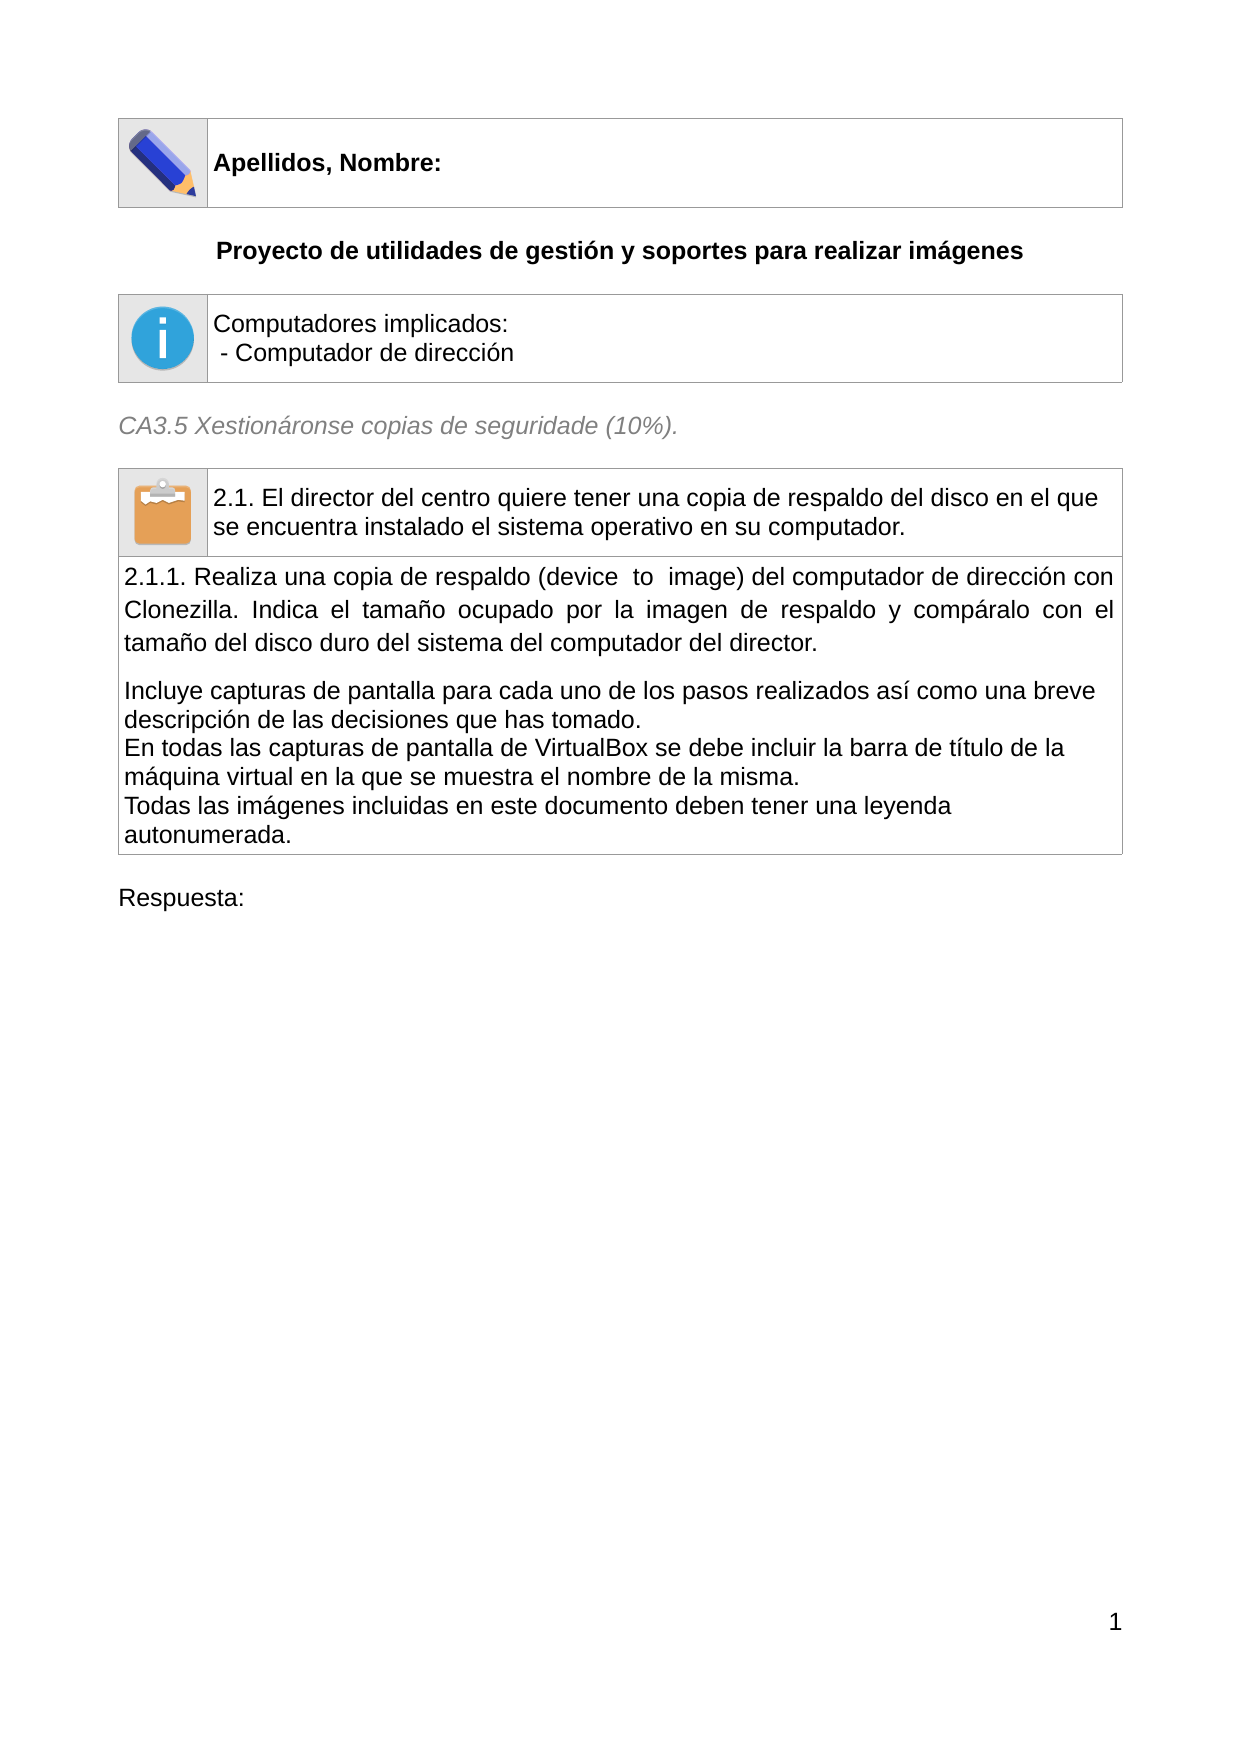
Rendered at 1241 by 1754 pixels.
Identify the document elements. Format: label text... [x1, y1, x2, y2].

text CA3.5 Xestionáronse copias de seguridade (10%). [118, 411, 1122, 439]
table_header [119, 119, 207, 207]
table_header [119, 469, 207, 556]
table_header 2.1. El director del centro quiere tener una copia de respaldo del disco en el que se encuentra instalado el sistema operativo en su computador. [208, 469, 1122, 556]
table_header [119, 295, 207, 382]
table_header Apellidos, Nombre: [208, 119, 1122, 207]
text Respuesta: [118, 883, 1122, 912]
table_cell 2.1.1. Realiza una copia de respaldo (device to image) del computador de dirección con Clonezilla. Indica el tamaño ocupado por la imagen de respaldo y compáralo con el tamaño del disco duro del sistema del computador del director. Incluye capturas de pantalla para cada uno de los pasos realizados así como una breve descripción de las decisiones que has tomado. En todas las capturas de pantalla de VirtualBox se debe incluir la barra de título de la máquina virtual en la que se muestra el nombre de la misma. Todas las imágenes incluidas en este documento deben tener una leyenda autonumerada. [119, 557, 1122, 854]
table_header Computadores implicados: - Computador de dirección [208, 295, 1122, 382]
text Proyecto de utilidades de gestión y soportes para realizar imágenes [118, 236, 1122, 265]
